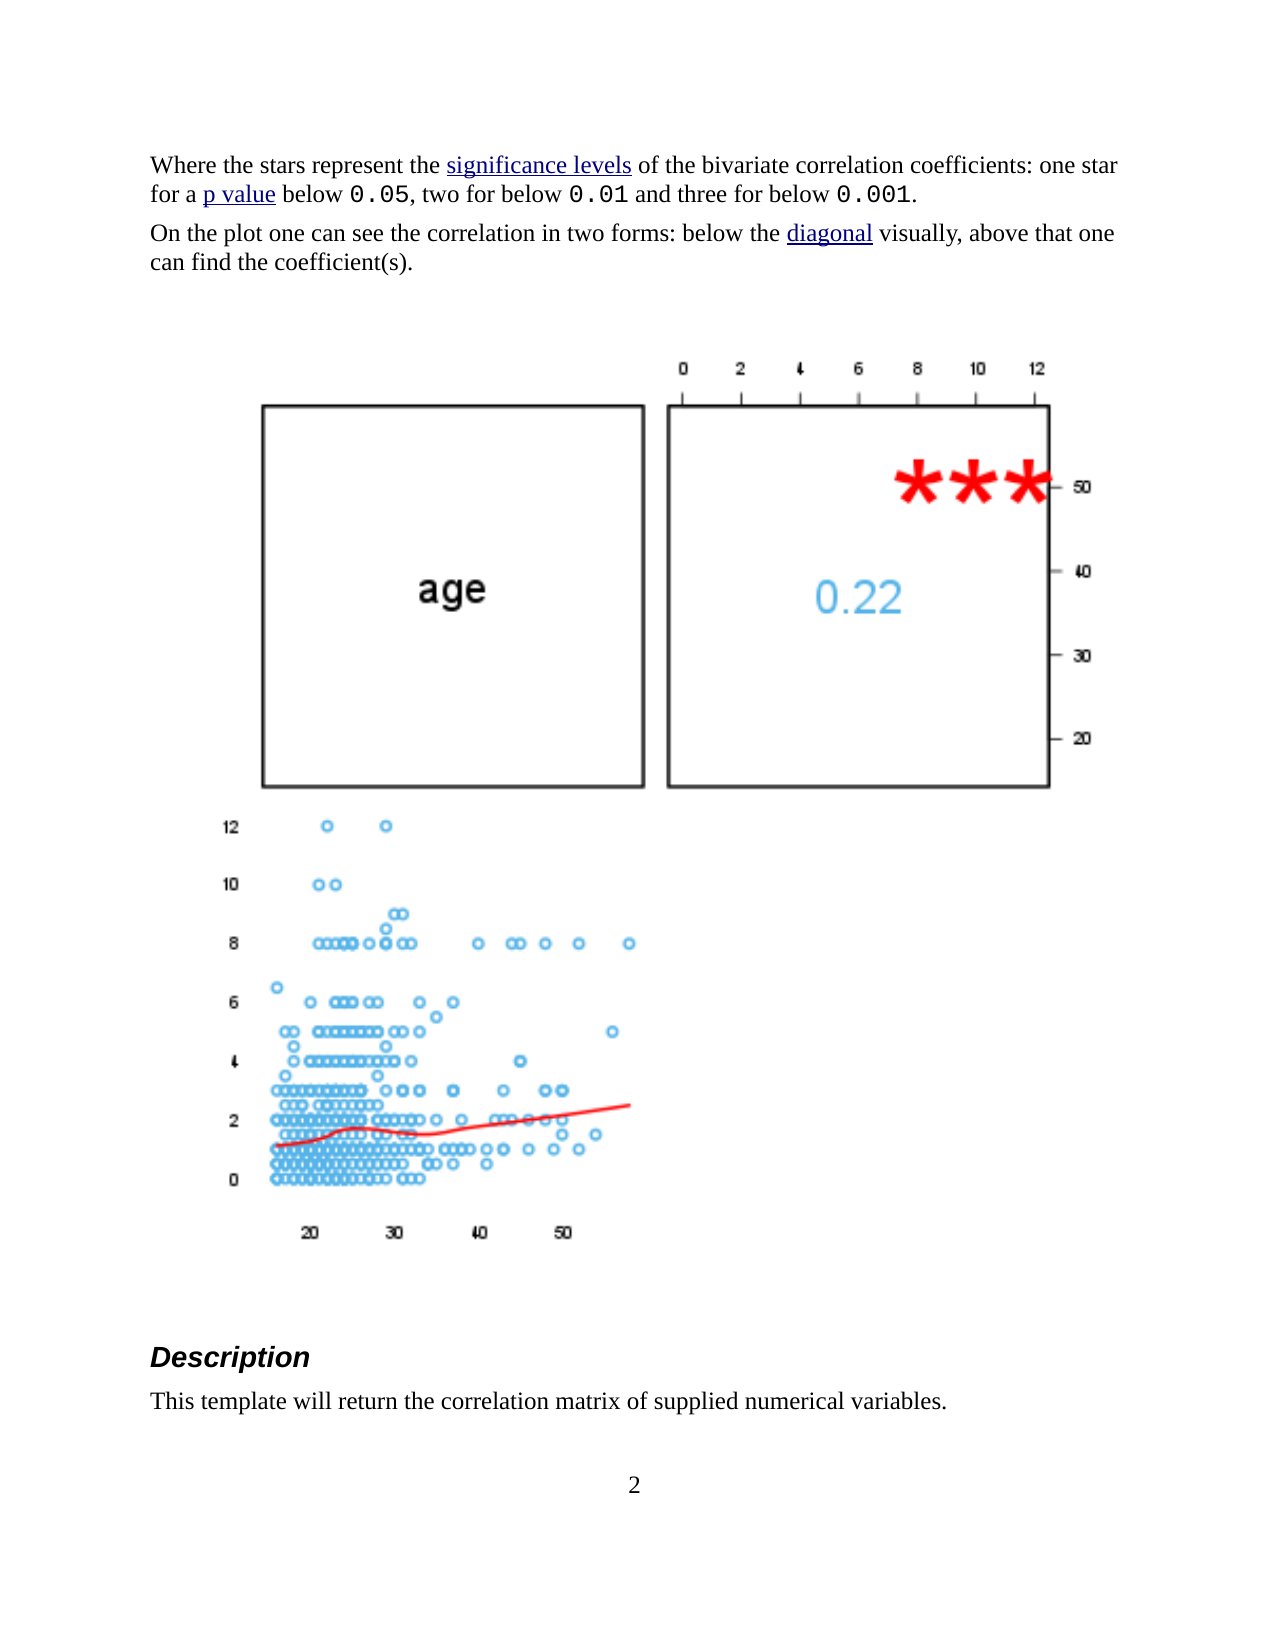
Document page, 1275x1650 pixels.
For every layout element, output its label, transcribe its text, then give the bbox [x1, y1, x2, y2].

text This template will return the correlation matrix of supplied numerical variables. [150, 1386, 1125, 1415]
text On the plot one can see the correlation in two forms: below the diagonal visually, above that one can find the coefficient(s). [150, 218, 1125, 276]
text Where the stars represent the significance levels of the bivariate correlation coefficients: one star for a p value below 0.05, two for below 0.01 and three for below 0.001. [150, 150, 1125, 209]
picture [150, 293, 1163, 1307]
subtitle Description [150, 1340, 1125, 1374]
